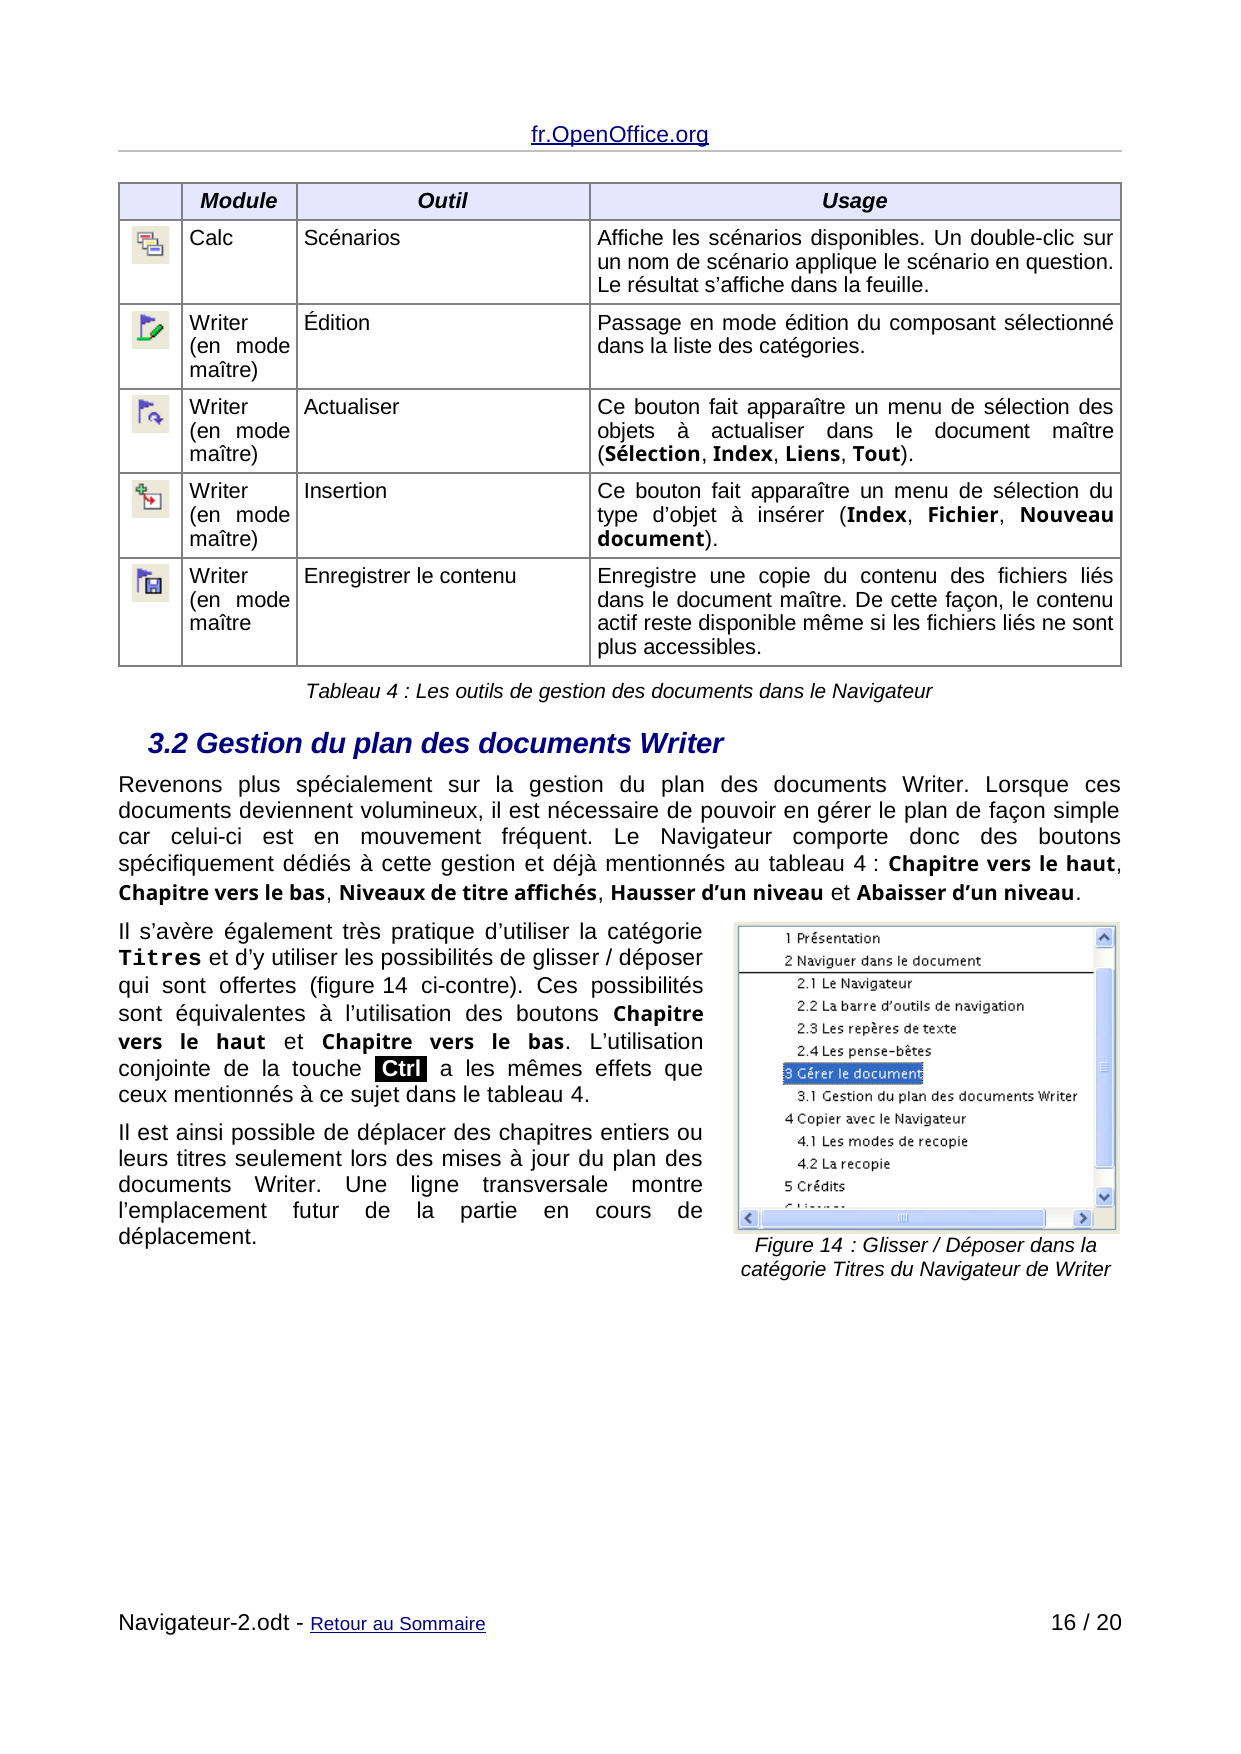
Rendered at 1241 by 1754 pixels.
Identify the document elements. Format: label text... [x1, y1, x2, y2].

table_cell Writer (en mode maître) [183, 305, 296, 388]
table_cell Actualiser [298, 390, 589, 472]
table_cell Scénarios [298, 221, 589, 303]
table_cell Writer (en mode maître) [183, 474, 296, 557]
picture [132, 311, 170, 349]
table_header Outil [298, 184, 589, 219]
table_cell [120, 305, 181, 348]
table_cell [120, 221, 181, 303]
table_cell Insertion [298, 474, 589, 557]
table_cell Writer (en mode maître [183, 559, 296, 665]
picture [132, 480, 170, 518]
table_cell [120, 559, 181, 564]
text Revenons plus spécialement sur la gestion du plan des documents Writer. Lorsque ces documents deviennent volumineux, il est nécessaire de pouvoir en gérer le plan de façon simple car celui-ci est en mouvement fréquent. Le Navigateur comporte donc des boutons spécifiquement dédiés à cette gestion et déjà mentionnés au tableau 4 : Chapitre vers le haut, Chapitre vers le bas, Niveaux de titre affichés, Hausser d’un niveau et Abaisser d’un niveau. [118, 771, 1122, 906]
picture [132, 395, 170, 433]
table_cell [120, 474, 181, 517]
table_cell Ce bouton fait apparaître un menu de sélection des objets à actualiser dans le document maître (Sélection, Index, Liens, Tout). [591, 390, 1120, 472]
table_cell [120, 518, 181, 557]
text Tableau 4 : Les outils de gestion des documents dans le Navigateur [118, 679, 1122, 703]
table_cell [120, 349, 181, 388]
text Figure 14 : Glisser / Déposer dans la catégorie Titres du Navigateur de Writer [733, 1234, 1120, 1281]
picture [733, 922, 1120, 1234]
subtitle Gestion du plan des documents Writer [148, 727, 1122, 759]
table_cell Enregistre une copie du contenu des fichiers liés dans le document maître. De cette façon, le contenu actif reste disponible même si les fichiers liés ne sont plus accessibles. [591, 559, 1120, 665]
table_cell [120, 390, 181, 472]
table_cell Enregistrer le contenu [298, 559, 589, 665]
table_header Module [183, 184, 296, 219]
table_cell Affiche les scénarios disponibles. Un double-clic sur un nom de scénario applique le scénario en question. Le résultat s’affiche dans la feuille. [591, 221, 1120, 303]
picture [132, 226, 170, 264]
table_cell Calc [183, 221, 296, 303]
picture [132, 564, 170, 602]
table_cell Édition [298, 305, 589, 388]
text Il s’avère également très pratique d’utiliser la catégorie Titres et d’y utiliser les possibilités de glisser / déposer qui sont offertes (figure 14 ci-contre). Ces possibilités sont équivalentes à l’utilisation des boutons Chapitre vers le haut et Chapitre vers le bas. L’utilisation conjointe de la touche Ctrl a les mêmes effets que ceux mentionnés à ce sujet dans le tableau 4. [118, 918, 1122, 1108]
table_header Usage [591, 184, 1120, 219]
table_cell Writer (en mode maître) [183, 390, 296, 472]
table_header [120, 184, 181, 219]
table_cell Passage en mode édition du composant sélectionné dans la liste des catégories. [591, 305, 1120, 388]
table_cell Ce bouton fait apparaître un menu de sélection du type d’objet à insérer (Index, Fichier, Nouveau document). [591, 474, 1120, 557]
table_cell [120, 565, 181, 665]
text Il est ainsi possible de déplacer des chapitres entiers ou leurs titres seulement lors des mises à jour du plan des documents Writer. Une ligne transversale montre l’emplacement futur de la partie en cours de déplacement. [118, 1119, 733, 1249]
